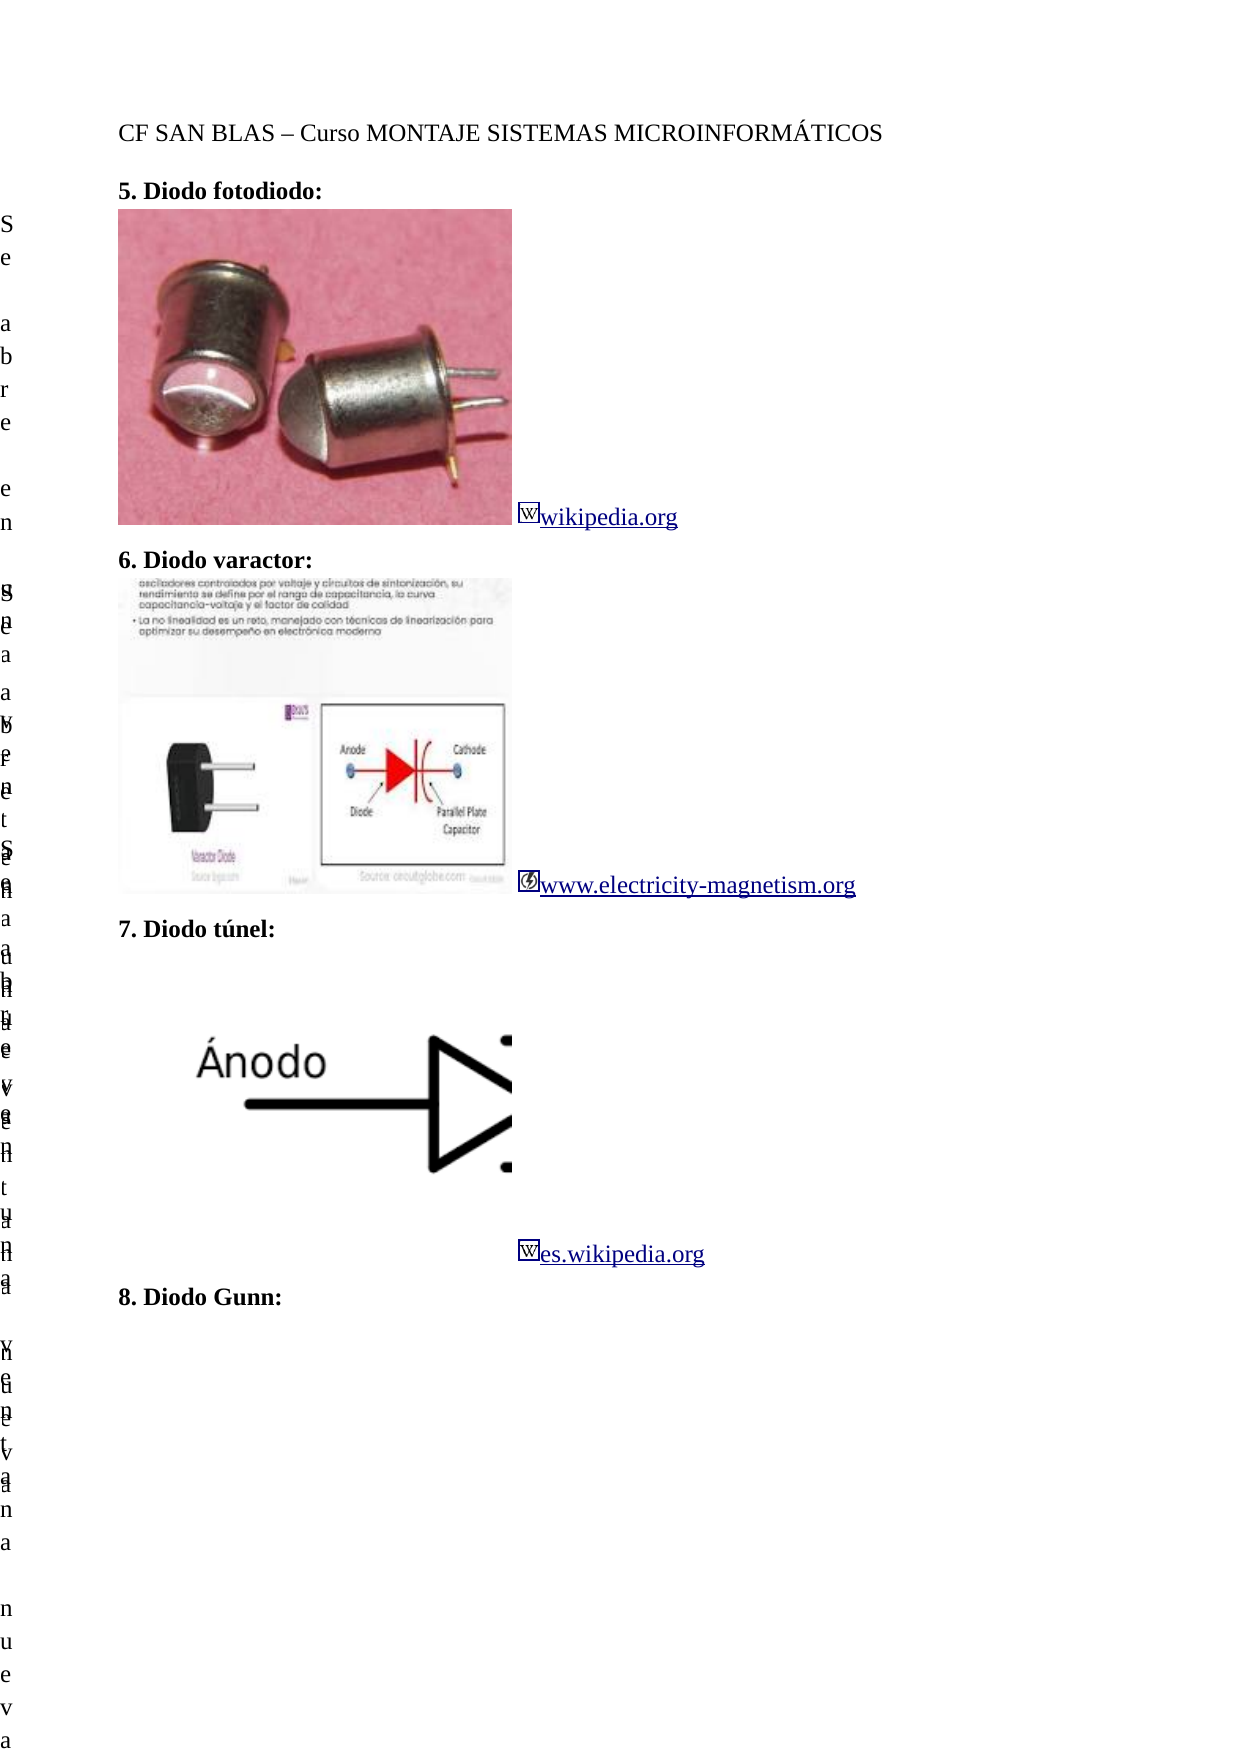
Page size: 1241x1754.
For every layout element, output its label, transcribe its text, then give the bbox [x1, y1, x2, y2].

text 6. Diodo varactor: [118, 545, 1122, 574]
picture [118, 209, 512, 525]
picture [520, 1241, 538, 1259]
text wikipedia.org [118, 209, 1122, 530]
picture [118, 578, 512, 894]
text es.wikipedia.org [118, 947, 1122, 1268]
picture [520, 872, 538, 890]
picture [118, 946, 512, 1263]
text 8. Diodo Gunn: [118, 1282, 1122, 1311]
text 5. Diodo fotodiodo: [118, 176, 1122, 205]
text www.electricity-magnetism.org [118, 578, 1122, 899]
text 7. Diodo túnel: [118, 914, 1122, 942]
picture [520, 503, 538, 522]
